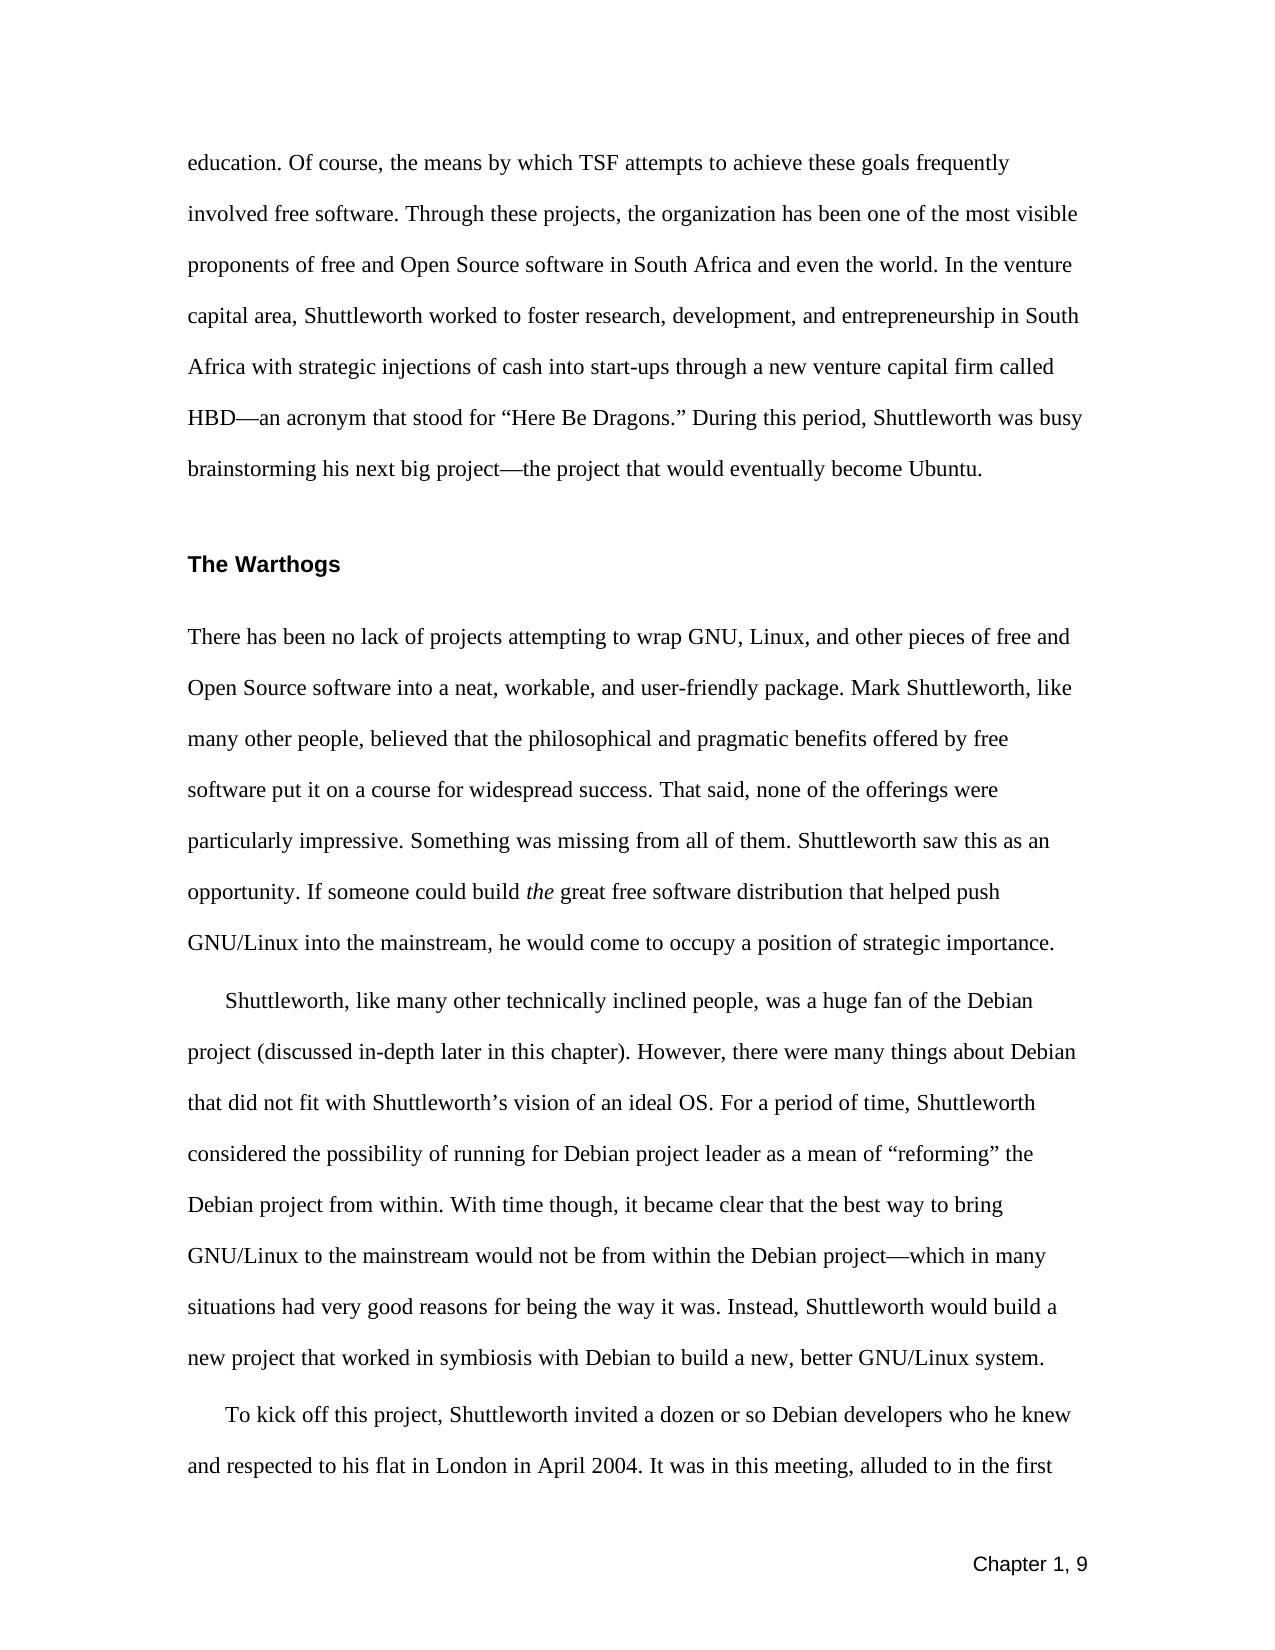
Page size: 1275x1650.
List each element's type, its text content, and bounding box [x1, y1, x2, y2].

text To kick off this project, Shuttleworth invited a dozen or so Debian developers who he knew and respected to his flat in London in April 2004. It was in this meeting, alluded to in the first [187, 1402, 1087, 1479]
text There has been no lack of projects attempting to wrap GNU, Linux, and other pieces of free and Open Source software into a neat, workable, and user-friendly package. Mark Shuttleworth, like many other people, believed that the philosophical and pragmatic benefits offered by free software put it on a course for widespread success. That said, none of the offerings were particularly impressive. Something was missing from all of them. Shuttleworth saw this as an opportunity. If someone could build the great free software distribution that helped push GNU/Linux into the mainstream, he would come to occupy a position of strategic importance. [187, 624, 1087, 956]
text Shuttleworth, like many other technically inclined people, was a huge fan of the Debian project (discussed in-depth later in this chapter). However, there were many things about Debian that did not fit with Shuttleworth’s vision of an ideal OS. For a period of time, Shuttleworth considered the possibility of running for Debian project leader as a mean of “reforming” the Debian project from within. With time though, it became clear that the best way to bring GNU/Linux to the mainstream would not be from within the Debian project—which in many situations had very good reasons for being the way it was. Instead, Shuttleworth would build a new project that worked in symbiosis with Debian to build a new, better GNU/Linux system. [187, 987, 1087, 1370]
text education. Of course, the means by which TSF attempts to achieve these goals frequently involved free software. Through these projects, the organization has been one of the most visible proponents of free and Open Source software in South Africa and even the world. In the venture capital area, Shuttleworth worked to foster research, development, and entrepreneurship in South Africa with strategic injections of cash into start-ups through a new venture capital firm called HBD—an acronym that stood for “Here Be Dragons.” During this period, Shuttleworth was busy brainstorming his next big project—the project that would eventually become Ubuntu. [187, 150, 1087, 482]
text The Warthogs [187, 551, 1087, 577]
